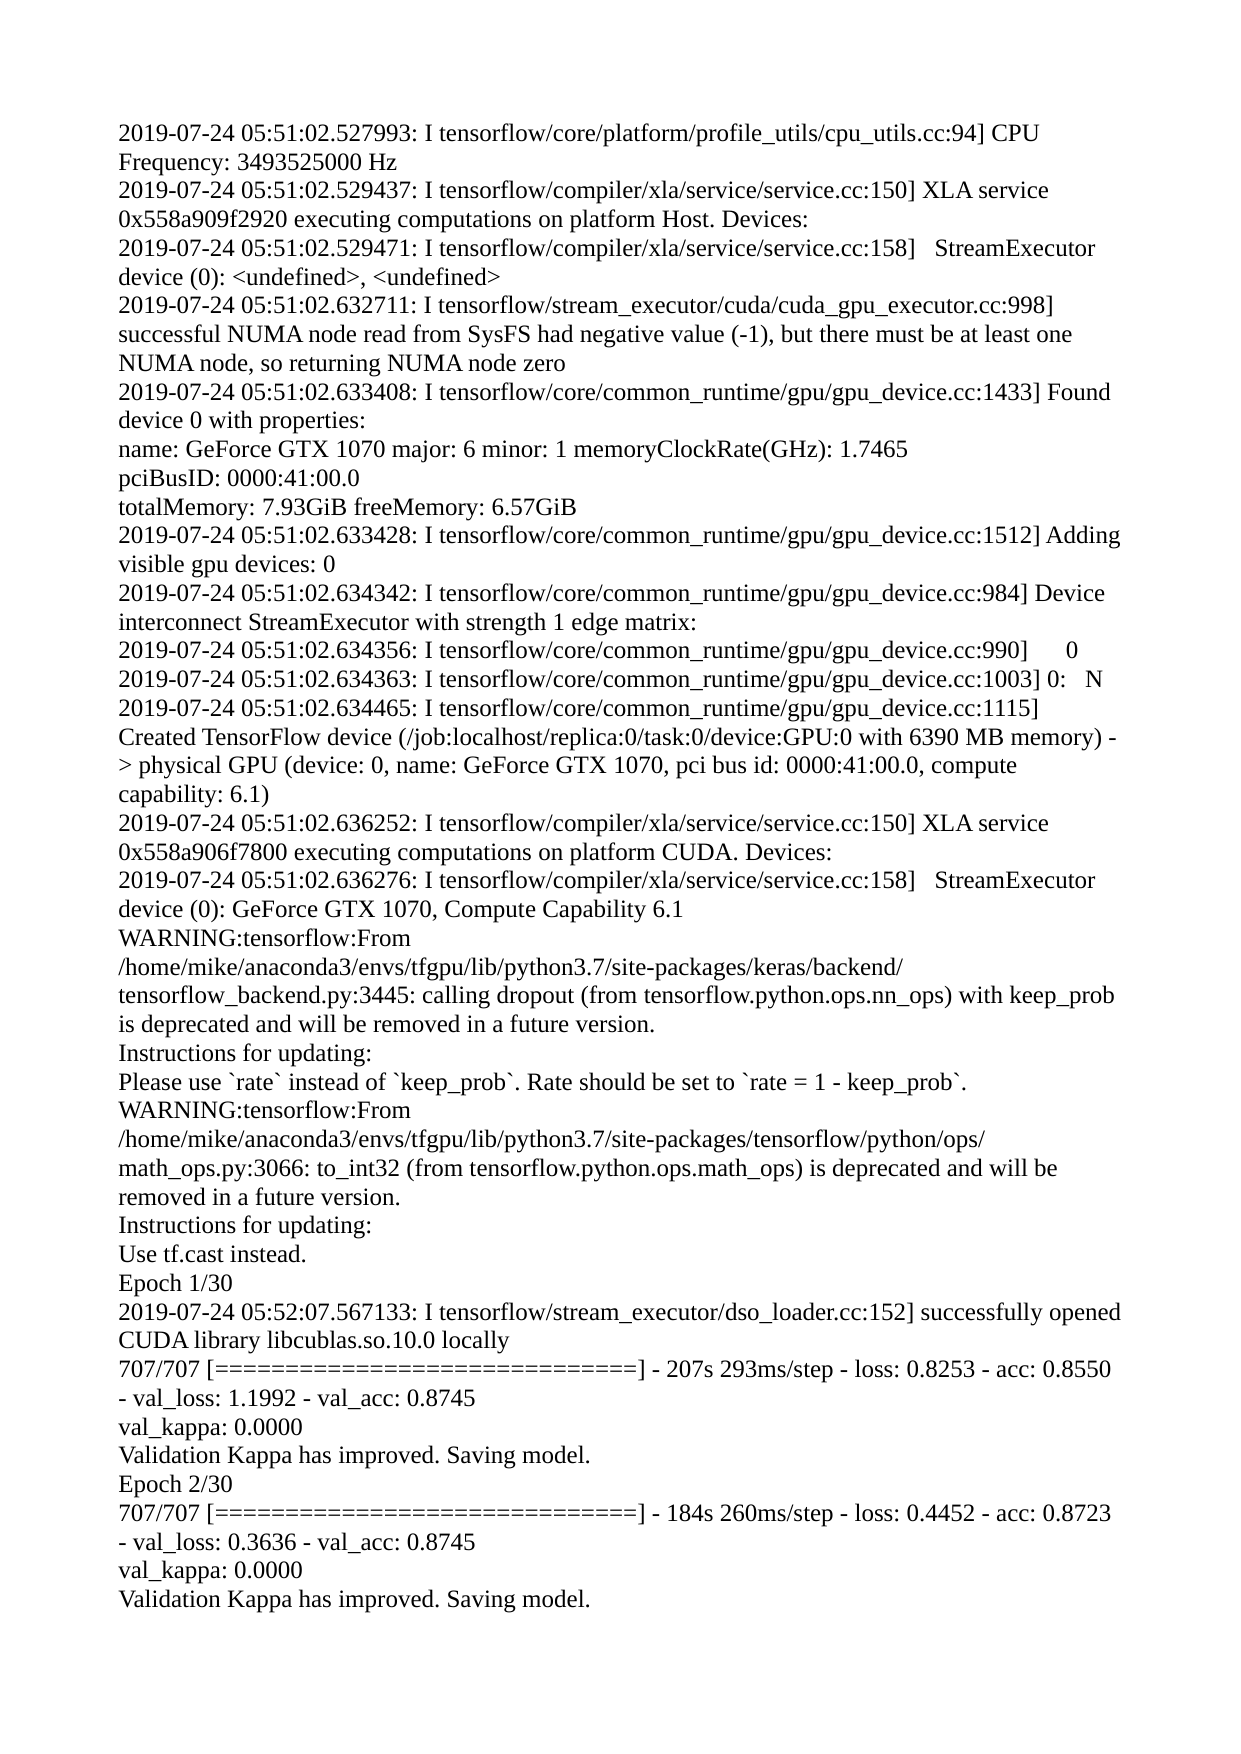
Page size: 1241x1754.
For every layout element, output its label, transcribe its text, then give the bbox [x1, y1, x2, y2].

text Validation Kappa has improved. Saving model. [118, 1441, 1122, 1469]
text Validation Kappa has improved. Saving model. [118, 1584, 1122, 1613]
text 707/707 [==============================] - 207s 293ms/step - loss: 0.8253 - acc: 0.8550 - val_loss: 1.1992 - val_acc: 0.8745 [118, 1354, 1122, 1412]
text 2019-07-24 05:51:02.527993: I tensorflow/core/platform/profile_utils/cpu_utils.cc:94] CPU Frequency: 3493525000 Hz [118, 118, 1122, 176]
text name: GeForce GTX 1070 major: 6 minor: 1 memoryClockRate(GHz): 1.7465 [118, 434, 1122, 463]
text 2019-07-24 05:51:02.529437: I tensorflow/compiler/xla/service/service.cc:150] XLA service 0x558a909f2920 executing computations on platform Host. Devices: [118, 176, 1122, 233]
text val_kappa: 0.0000 [118, 1412, 1122, 1441]
text WARNING:tensorflow:From /home/mike/anaconda3/envs/tfgpu/lib/python3.7/site-packages/tensorflow/python/ops/math_ops.py:3066: to_int32 (from tensorflow.python.ops.math_ops) is deprecated and will be removed in a future version. [118, 1096, 1122, 1211]
text WARNING:tensorflow:From /home/mike/anaconda3/envs/tfgpu/lib/python3.7/site-packages/keras/backend/tensorflow_backend.py:3445: calling dropout (from tensorflow.python.ops.nn_ops) with keep_prob is deprecated and will be removed in a future version. [118, 923, 1122, 1038]
text Use tf.cast instead. [118, 1239, 1122, 1268]
text 2019-07-24 05:51:02.634342: I tensorflow/core/common_runtime/gpu/gpu_device.cc:984] Device interconnect StreamExecutor with strength 1 edge matrix: [118, 578, 1122, 636]
text 2019-07-24 05:51:02.634363: I tensorflow/core/common_runtime/gpu/gpu_device.cc:1003] 0: N [118, 664, 1122, 693]
text 2019-07-24 05:51:02.633428: I tensorflow/core/common_runtime/gpu/gpu_device.cc:1512] Adding visible gpu devices: 0 [118, 521, 1122, 578]
text Epoch 1/30 [118, 1268, 1122, 1297]
text 2019-07-24 05:51:02.634356: I tensorflow/core/common_runtime/gpu/gpu_device.cc:990] 0 [118, 636, 1122, 664]
text 2019-07-24 05:51:02.632711: I tensorflow/stream_executor/cuda/cuda_gpu_executor.cc:998] successful NUMA node read from SysFS had negative value (-1), but there must be at least one NUMA node, so returning NUMA node zero [118, 291, 1122, 377]
text Instructions for updating: [118, 1211, 1122, 1239]
text 2019-07-24 05:51:02.636276: I tensorflow/compiler/xla/service/service.cc:158] StreamExecutor device (0): GeForce GTX 1070, Compute Capability 6.1 [118, 866, 1122, 923]
text Instructions for updating: [118, 1038, 1122, 1067]
text 2019-07-24 05:51:02.636252: I tensorflow/compiler/xla/service/service.cc:150] XLA service 0x558a906f7800 executing computations on platform CUDA. Devices: [118, 808, 1122, 866]
text totalMemory: 7.93GiB freeMemory: 6.57GiB [118, 492, 1122, 521]
text 707/707 [==============================] - 184s 260ms/step - loss: 0.4452 - acc: 0.8723 - val_loss: 0.3636 - val_acc: 0.8745 [118, 1498, 1122, 1556]
text 2019-07-24 05:52:07.567133: I tensorflow/stream_executor/dso_loader.cc:152] successfully opened CUDA library libcublas.so.10.0 locally [118, 1297, 1122, 1354]
text 2019-07-24 05:51:02.529471: I tensorflow/compiler/xla/service/service.cc:158] StreamExecutor device (0): <undefined>, <undefined> [118, 233, 1122, 291]
text Please use `rate` instead of `keep_prob`. Rate should be set to `rate = 1 - keep_prob`. [118, 1067, 1122, 1096]
text pciBusID: 0000:41:00.0 [118, 463, 1122, 492]
text 2019-07-24 05:51:02.633408: I tensorflow/core/common_runtime/gpu/gpu_device.cc:1433] Found device 0 with properties: [118, 377, 1122, 434]
text val_kappa: 0.0000 [118, 1556, 1122, 1584]
text Epoch 2/30 [118, 1469, 1122, 1498]
text 2019-07-24 05:51:02.634465: I tensorflow/core/common_runtime/gpu/gpu_device.cc:1115] Created TensorFlow device (/job:localhost/replica:0/task:0/device:GPU:0 with 6390 MB memory) -> physical GPU (device: 0, name: GeForce GTX 1070, pci bus id: 0000:41:00.0, compute capability: 6.1) [118, 693, 1122, 808]
